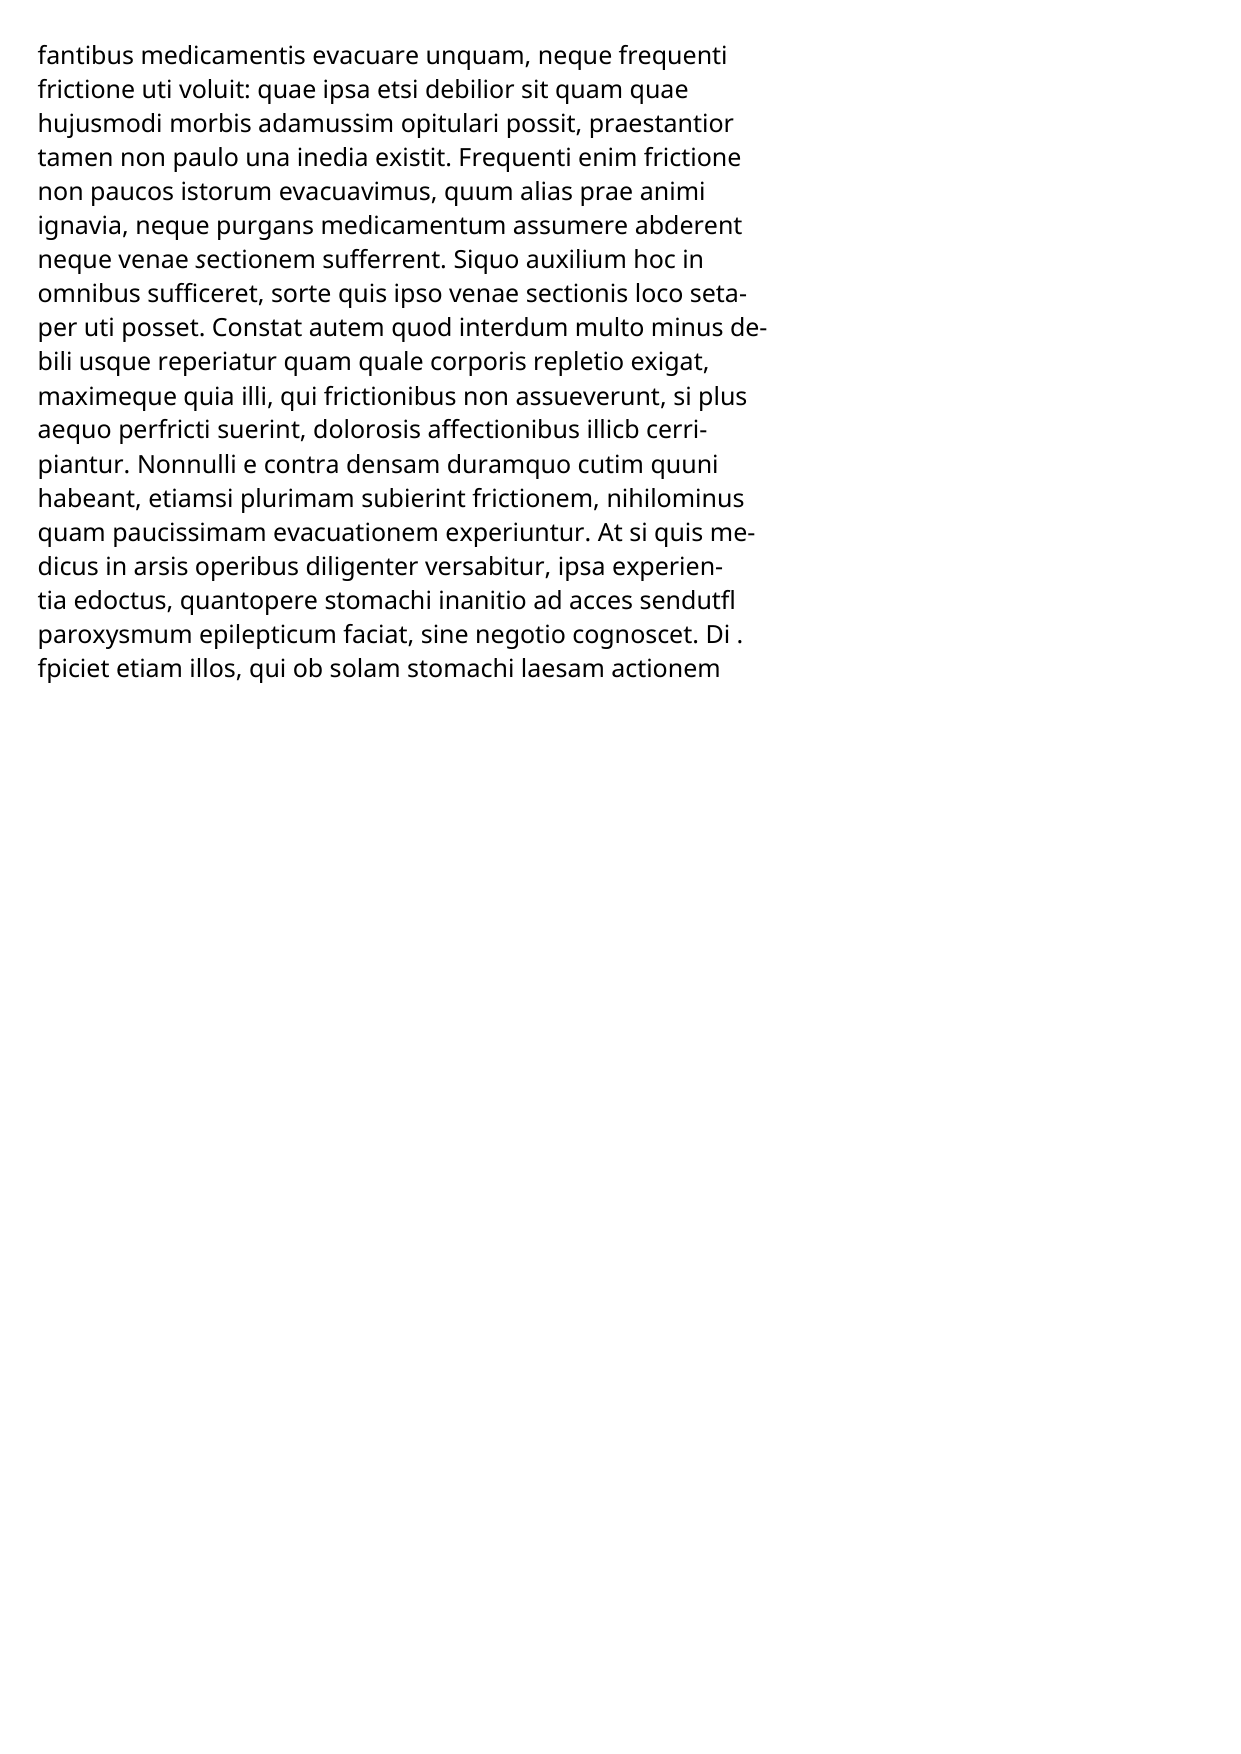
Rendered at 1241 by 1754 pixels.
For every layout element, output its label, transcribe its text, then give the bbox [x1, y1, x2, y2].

text fantibus medicamentis evacuare unquam, neque frequenti frictione uti voluit: quae ipsa etsi debilior sit quam quae hujusmodi morbis adamussim opitulari possit, praestantior tamen non paulo una inedia existit. Frequenti enim frictione non paucos istorum evacuavimus, quum alias prae animi ignavia, neque purgans medicamentum assumere abderent neque venae sectionem sufferrent. Siquo auxilium hoc in omnibus sufficeret, sorte quis ipso venae sectionis loco seta- per uti posset. Constat autem quod interdum multo minus de- bili usque reperiatur quam quale corporis repletio exigat, maximeque quia illi, qui frictionibus non assueverunt, si plus aequo perfricti suerint, dolorosis affectionibus illicb cerri- piantur. Nonnulli e contra densam duramquo cutim quuni habeant, etiamsi plurimam subierint frictionem, nihilominus quam paucissimam evacuationem experiuntur. At si quis me- dicus in arsis operibus diligenter versabitur, ipsa experien- tia edoctus, quantopere stomachi inanitio ad acces sendutfl paroxysmum epilepticum faciat, sine negotio cognoscet. Di . fpiciet etiam illos, qui ob solam stomachi laesam actionem [37, 37, 1203, 685]
